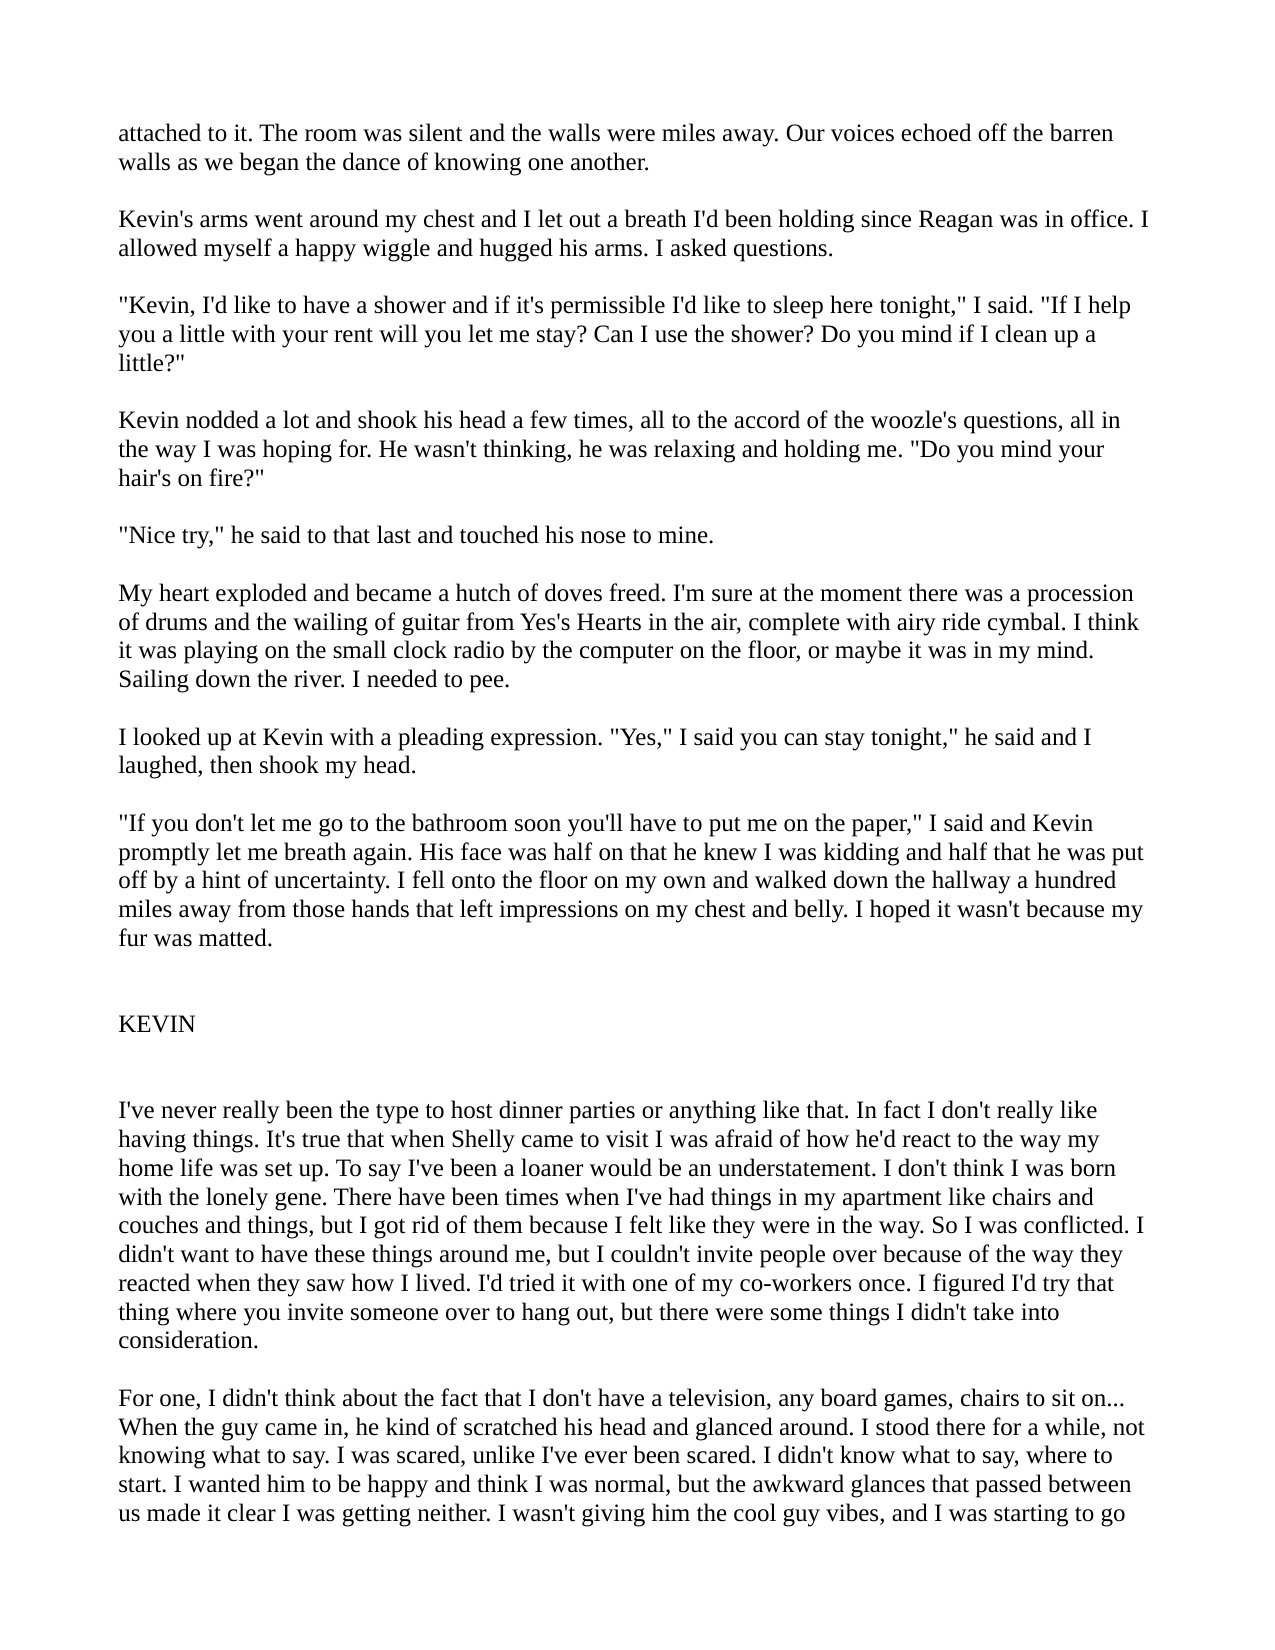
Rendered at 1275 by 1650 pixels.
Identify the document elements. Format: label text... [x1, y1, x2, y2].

text Kevin's arms went around my chest and I let out a breath I'd been holding since Reagan was in office. I allowed myself a happy wiggle and hugged his arms. I asked questions. [118, 204, 1157, 262]
text attached to it. The room was silent and the walls were miles away. Our voices echoed off the barren walls as we began the dance of knowing one another. [118, 118, 1157, 176]
text For one, I didn't think about the fact that I don't have a television, any board games, chairs to sit on... When the guy came in, he kind of scratched his head and glanced around. I stood there for a while, not knowing what to say. I was scared, unlike I've ever been scared. I didn't know what to say, where to start. I wanted him to be happy and think I was normal, but the awkward glances that passed between us made it clear I was getting neither. I wasn't giving him the cool guy vibes, and I was starting to go [118, 1383, 1157, 1527]
text I've never really been the type to host dinner parties or anything like that. In fact I don't really like having things. It's true that when Shelly came to visit I was afraid of how he'd react to the way my home life was set up. To say I've been a loaner would be an understatement. I don't think I was born with the lonely gene. There have been times when I've had things in my apartment like chairs and couches and things, but I got rid of them because I felt like they were in the way. So I was conflicted. I didn't want to have these things around me, but I couldn't invite people over because of the way they reacted when they saw how I lived. I'd tried it with one of my co-workers once. I figured I'd try that thing where you invite someone over to hang out, but there were some things I didn't take into consideration. [118, 1096, 1157, 1354]
text Kevin nodded a lot and shook his head a few times, all to the accord of the woozle's questions, all in the way I was hoping for. He wasn't thinking, he was relaxing and holding me. "Do you mind your hair's on fire?" [118, 406, 1157, 492]
text "Kevin, I'd like to have a shower and if it's permissible I'd like to sleep here tonight," I said. "If I help you a little with your rent will you let me stay? Can I use the shower? Do you mind if I clean up a little?" [118, 291, 1157, 377]
text KEVIN [118, 1009, 1157, 1038]
text I looked up at Kevin with a pleading expression. "Yes," I said you can stay tonight," he said and I laughed, then shook my head. [118, 722, 1157, 779]
text "If you don't let me go to the bathroom soon you'll have to put me on the paper," I said and Kevin promptly let me breath again. His face was half on that he knew I was kidding and half that he was put off by a hint of uncertainty. I fell onto the floor on my own and walked down the hallway a hundred miles away from those hands that left impressions on my chest and belly. I hoped it wasn't because my fur was matted. [118, 808, 1157, 952]
text "Nice try," he said to that last and touched his nose to mine. [118, 521, 1157, 549]
text My heart exploded and became a hutch of doves freed. I'm sure at the moment there was a procession of drums and the wailing of guitar from Yes's Hearts in the air, complete with airy ride cymbal. I think it was playing on the small clock radio by the computer on the floor, or maybe it was in my mind. Sailing down the river. I needed to pee. [118, 578, 1157, 693]
